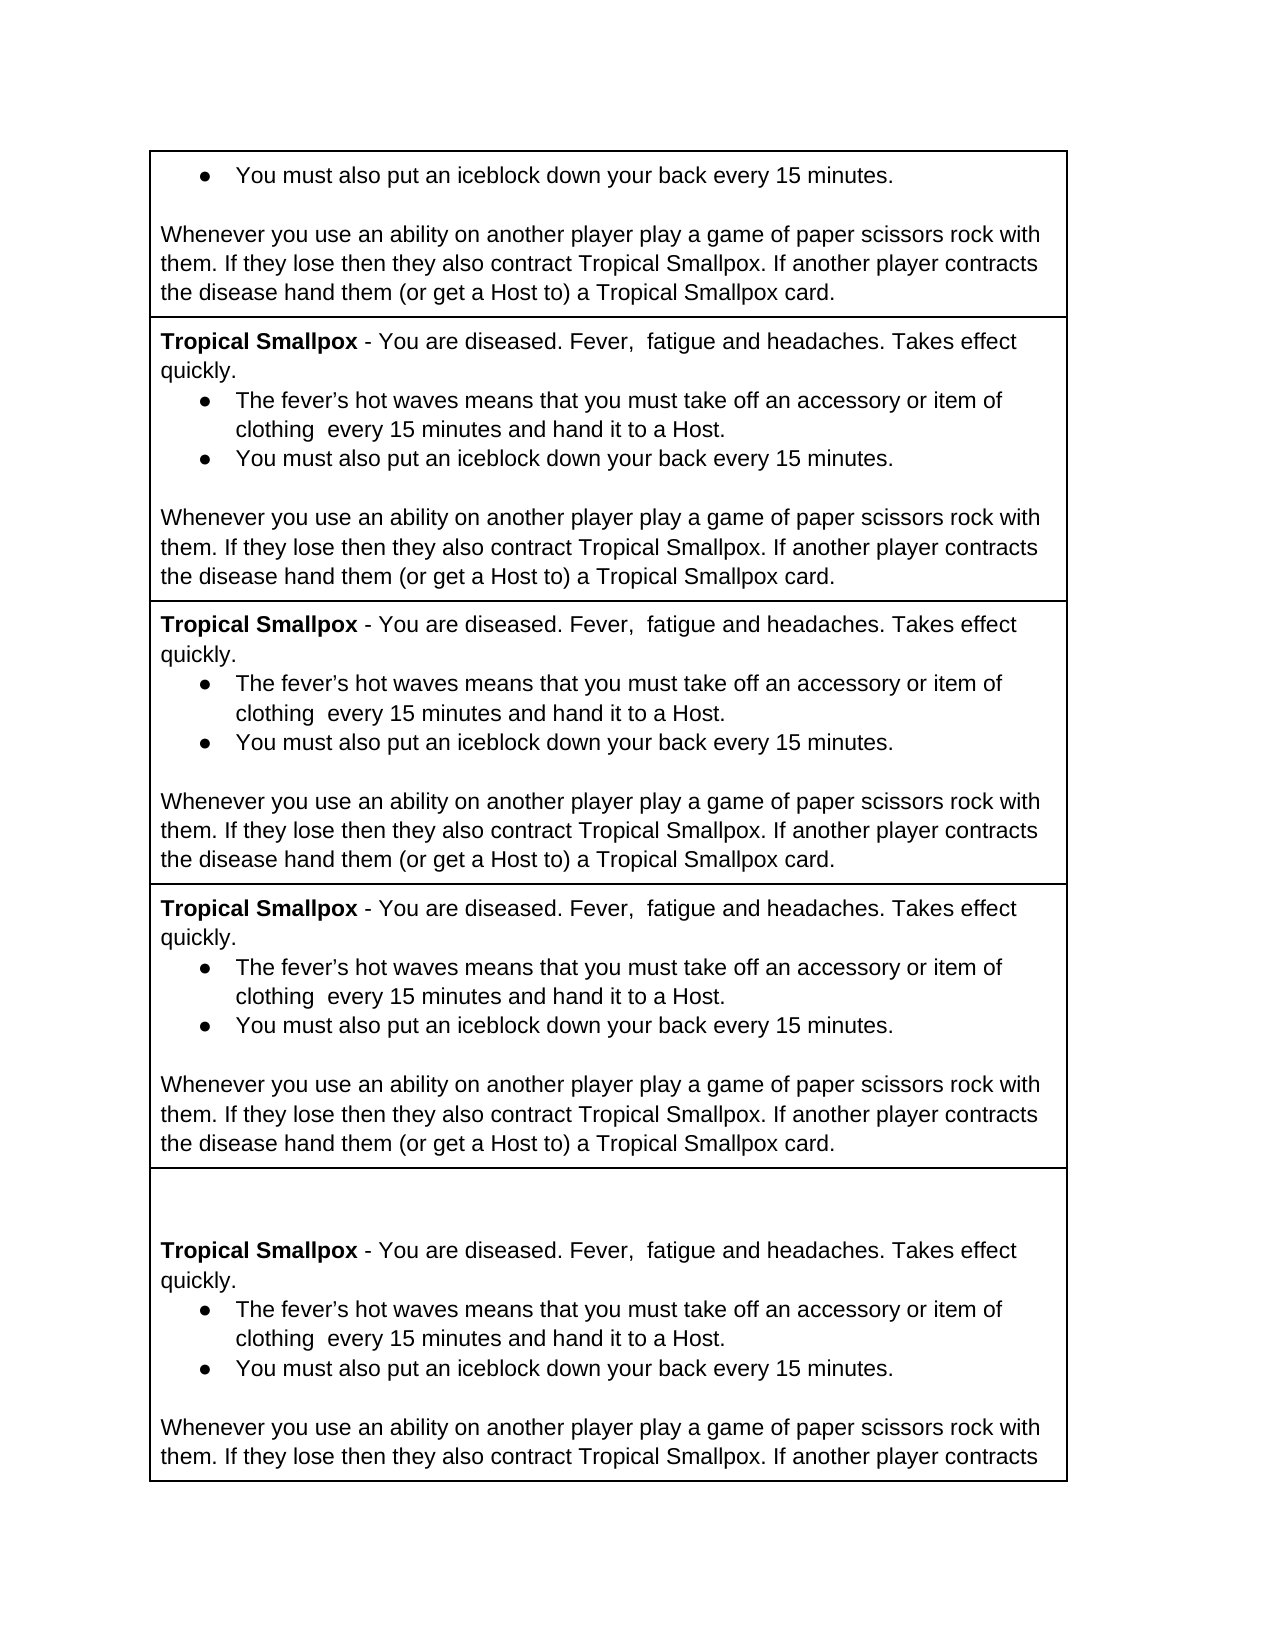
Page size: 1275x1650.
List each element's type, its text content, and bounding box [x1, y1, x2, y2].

table_cell Tropical Smallpox - You are diseased. Fever, fatigue and headaches. Takes effect quickly. The fever’s hot waves means that you must take off an accessory or item of clothing every 15 minutes and hand it to a Host. You must also put an iceblock down your back every 15 minutes. Whenever you use an ability on another player play a game of paper scissors rock with them. If they lose then they also contract Tropical Smallpox. If another player contracts the disease hand them (or get a Host to) a Tropical Smallpox card. [151, 602, 1066, 883]
table_cell Tropical Smallpox - You are diseased. Fever, fatigue and headaches. Takes effect quickly. The fever’s hot waves means that you must take off an accessory or item of clothing every 15 minutes and hand it to a Host. You must also put an iceblock down your back every 15 minutes. Whenever you use an ability on another player play a game of paper scissors rock with them. If they lose then they also contract Tropical Smallpox. If another player contracts the disease hand them (or get a Host to) a Tropical Smallpox card. [151, 152, 1066, 316]
table_cell Tropical Smallpox - You are diseased. Fever, fatigue and headaches. Takes effect quickly. The fever’s hot waves means that you must take off an accessory or item of clothing every 15 minutes and hand it to a Host. You must also put an iceblock down your back every 15 minutes. Whenever you use an ability on another player play a game of paper scissors rock with them. If they lose then they also contract Tropical Smallpox. If another player contracts the disease hand them (or get a Host to) a Tropical Smallpox card. [151, 885, 1066, 1167]
table_cell Tropical Smallpox - You are diseased. Fever, fatigue and headaches. Takes effect quickly. The fever’s hot waves means that you must take off an accessory or item of clothing every 15 minutes and hand it to a Host. You must also put an iceblock down your back every 15 minutes. Whenever you use an ability on another player play a game of paper scissors rock with them. If they lose then they also contract Tropical Smallpox. If another player contracts the disease hand them (or get a Host to) a Tropical Smallpox card. [151, 318, 1066, 599]
table_cell Tropical Smallpox - You are diseased. Fever, fatigue and headaches. Takes effect quickly. The fever’s hot waves means that you must take off an accessory or item of clothing every 15 minutes and hand it to a Host. You must also put an iceblock down your back every 15 minutes. Whenever you use an ability on another player play a game of paper scissors rock with them. If they lose then they also contract Tropical Smallpox. If another player contracts [151, 1169, 1066, 1479]
